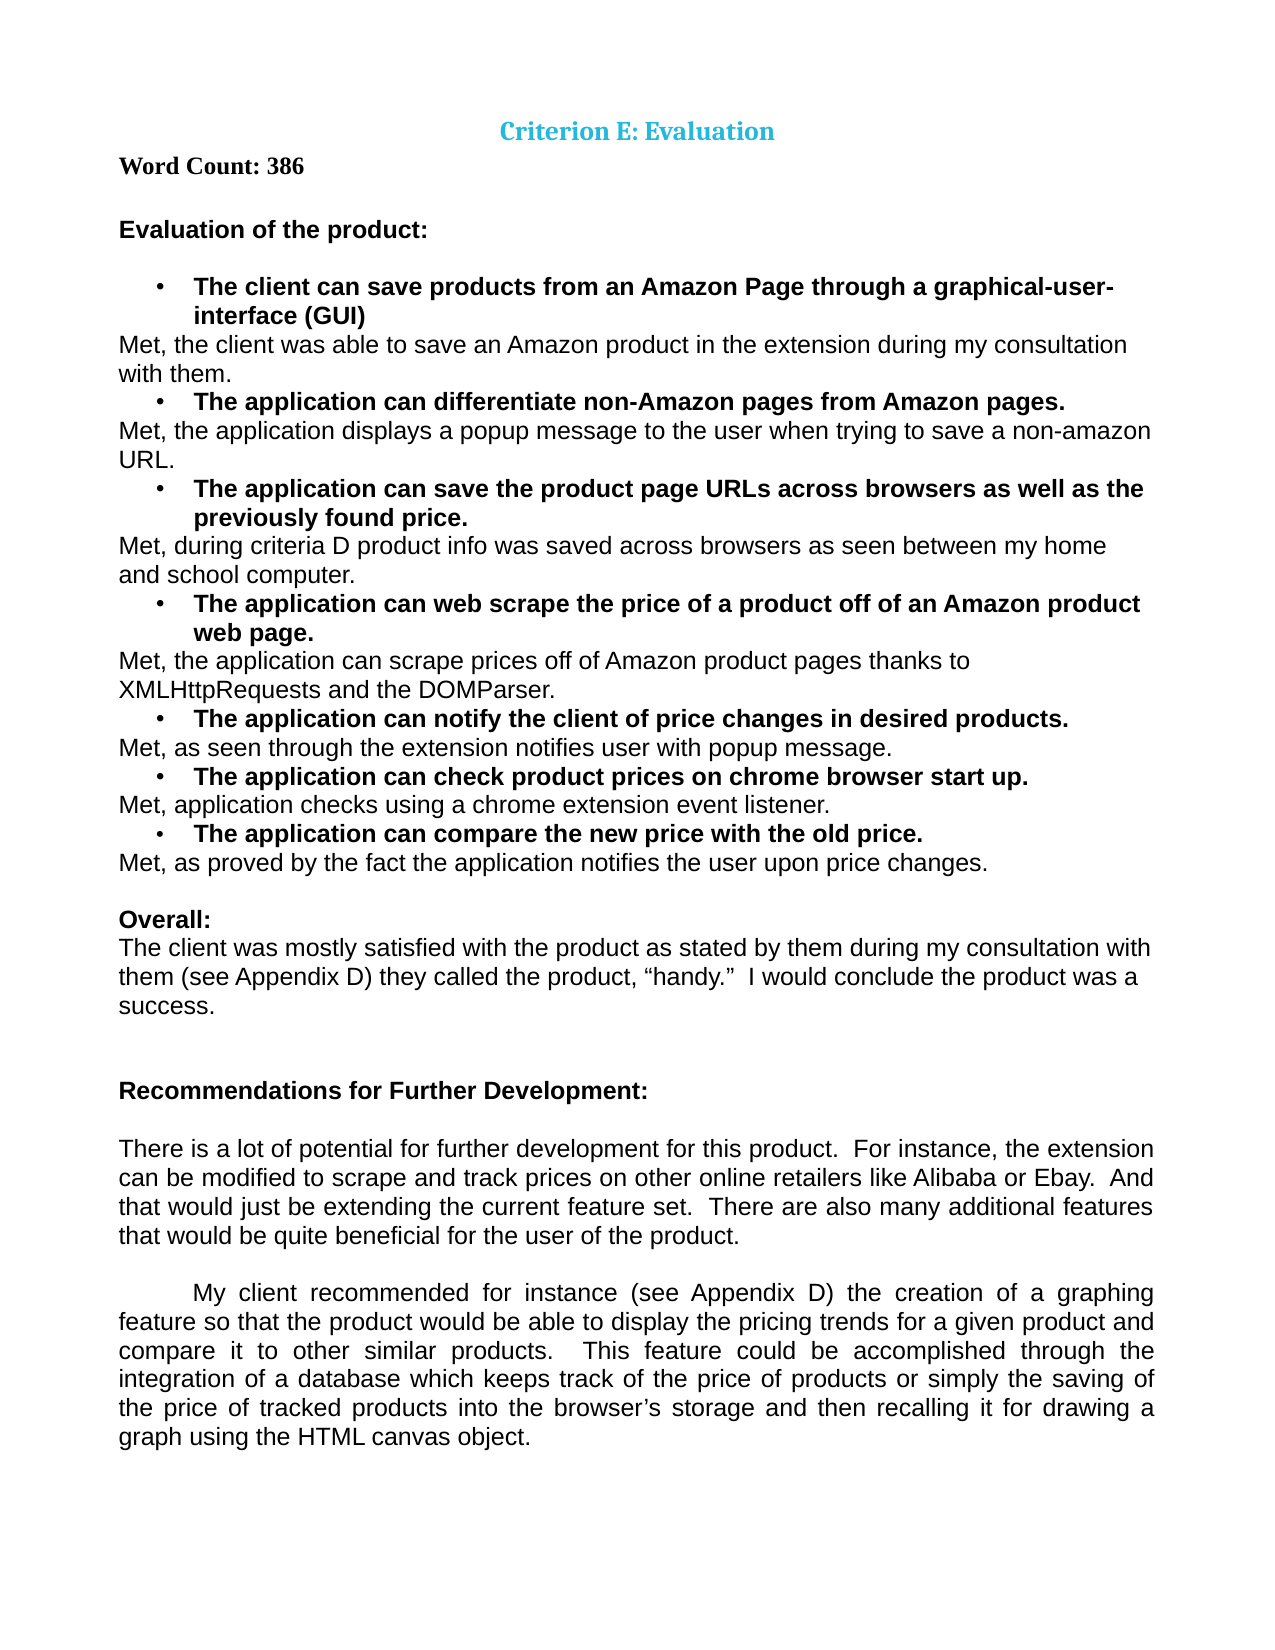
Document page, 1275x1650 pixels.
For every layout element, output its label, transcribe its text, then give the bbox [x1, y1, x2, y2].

text Recommendations for Further Development: [118, 1048, 1156, 1105]
text Met, application checks using a chrome extension event listener. [118, 790, 1156, 819]
list The application can web scrape the price of a product off of an Amazon product web page. [156, 589, 1156, 646]
text Overall: [118, 904, 1156, 933]
text Met, as proved by the fact the application notifies the user upon price changes. [118, 848, 1156, 877]
text Met, as seen through the extension notifies user with popup message. [118, 733, 1156, 761]
list The application can compare the new price with the old price. [156, 819, 1156, 848]
text Met, the application can scrape prices off of Amazon product pages thanks to XMLHttpRequests and the DOMParser. [118, 646, 1156, 704]
list The application can differentiate non-Amazon pages from Amazon pages. [156, 387, 1156, 416]
text Met, during criteria D product info was saved across browsers as seen between my home and school computer. [118, 531, 1156, 589]
text Word Count: 386 [118, 147, 1156, 181]
list The application can save the product page URLs across browsers as well as the previously found price. [156, 474, 1156, 531]
list The client can save products from an Amazon Page through a graphical-user-interface (GUI) [156, 272, 1156, 330]
text Criterion E: Evaluation [118, 116, 1156, 147]
text The client was mostly satisfied with the product as stated by them during my consultation with them (see Appendix D) they called the product, “handy.” I would conclude the product was a success. [118, 933, 1156, 1019]
list The application can notify the client of price changes in desired products. [156, 704, 1156, 733]
text Met, the client was able to save an Amazon product in the extension during my consultation with them. [118, 330, 1156, 387]
list There is a lot of potential for further development for this product. For instance, the extension can be modified to scrape and track prices on other online retailers like Alibaba or Ebay. And that would just be extending the current feature set. There are also many additional features that would be quite beneficial for the user of the product. [118, 1134, 1156, 1249]
list The application can check product prices on chrome browser start up. [156, 761, 1156, 790]
text Met, the application displays a popup message to the user when trying to save a non-amazon URL. [118, 416, 1156, 474]
text My client recommended for instance (see Appendix D) the creation of a graphing feature so that the product would be able to display the pricing trends for a given product and compare it to other similar products. This feature could be accomplished through the integration of a database which keeps track of the price of products or simply the saving of the price of tracked products into the browser’s storage and then recalling it for drawing a graph using the HTML canvas object. [118, 1278, 1156, 1451]
text Evaluation of the product: [119, 215, 1156, 243]
